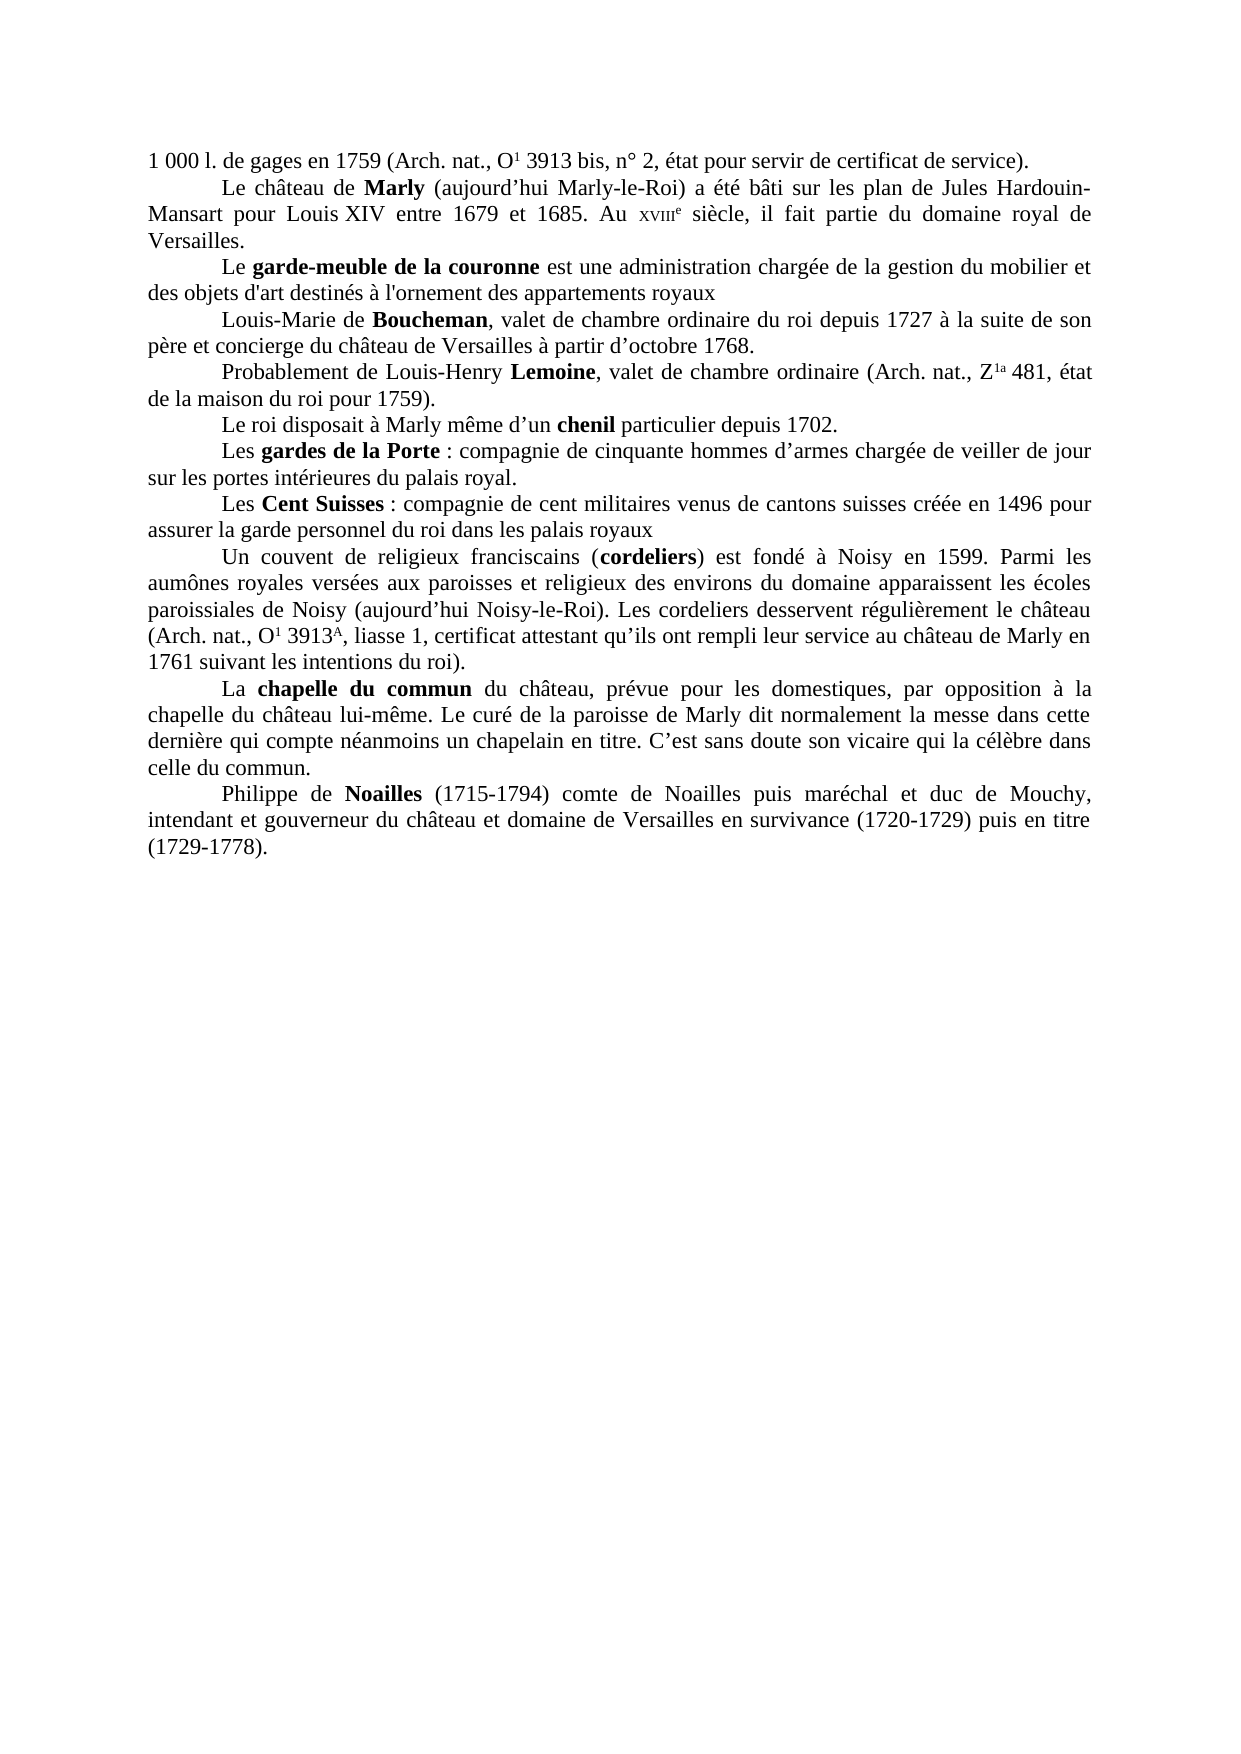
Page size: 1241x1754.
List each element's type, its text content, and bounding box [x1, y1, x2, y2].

text Le château de Marly (aujourd’hui Marly-le-Roi) a été bâti sur les plan de Jules Hardouin-Mansart pour Louis XIV entre 1679 et 1685. Au xviiie siècle, il fait partie du domaine royal de Versailles. [148, 174, 1093, 253]
text Les Cent Suisses : compagnie de cent militaires venus de cantons suisses créée en 1496 pour assurer la garde personnel du roi dans les palais royaux [148, 490, 1093, 543]
text Un couvent de religieux franciscains (cordeliers) est fondé à Noisy en 1599. Parmi les aumônes royales versées aux paroisses et religieux des environs du domaine apparaissent les écoles paroissiales de Noisy (aujourd’hui Noisy-le-Roi). Les cordeliers desservent régulièrement le château (Arch. nat., O1 3913A, liasse 1, certificat attestant qu’ils ont rempli leur service au château de Marly en 1761 suivant les intentions du roi). [148, 543, 1093, 675]
text Les gardes de la Porte : compagnie de cinquante hommes d’armes chargée de veiller de jour sur les portes intérieures du palais royal. [148, 437, 1093, 490]
text Philippe de Noailles (1715-1794) comte de Noailles puis maréchal et duc de Mouchy, intendant et gouverneur du château et domaine de Versailles en survivance (1720-1729) puis en titre (1729-1778). [148, 780, 1093, 859]
text Probablement de Louis-Henry Lemoine, valet de chambre ordinaire (Arch. nat., Z1a 481, état de la maison du roi pour 1759). [148, 358, 1093, 411]
text Le roi disposait à Marly même d’un chenil particulier depuis 1702. [148, 411, 1093, 437]
text Le garde-meuble de la couronne est une administration chargée de la gestion du mobilier et des objets d'art destinés à l'ornement des appartements royaux [148, 253, 1093, 306]
text La chapelle du commun du château, prévue pour les domestiques, par opposition à la chapelle du château lui-même. Le curé de la paroisse de Marly dit normalement la messe dans cette dernière qui compte néanmoins un chapelain en titre. C’est sans doute son vicaire qui la célèbre dans celle du commun. [148, 675, 1093, 780]
text 1 000 l. de gages en 1759 (Arch. nat., O1 3913 bis, n° 2, état pour servir de certificat de service). [148, 148, 1093, 174]
text Louis-Marie de Boucheman, valet de chambre ordinaire du roi depuis 1727 à la suite de son père et concierge du château de Versailles à partir d’octobre 1768. [148, 306, 1093, 358]
